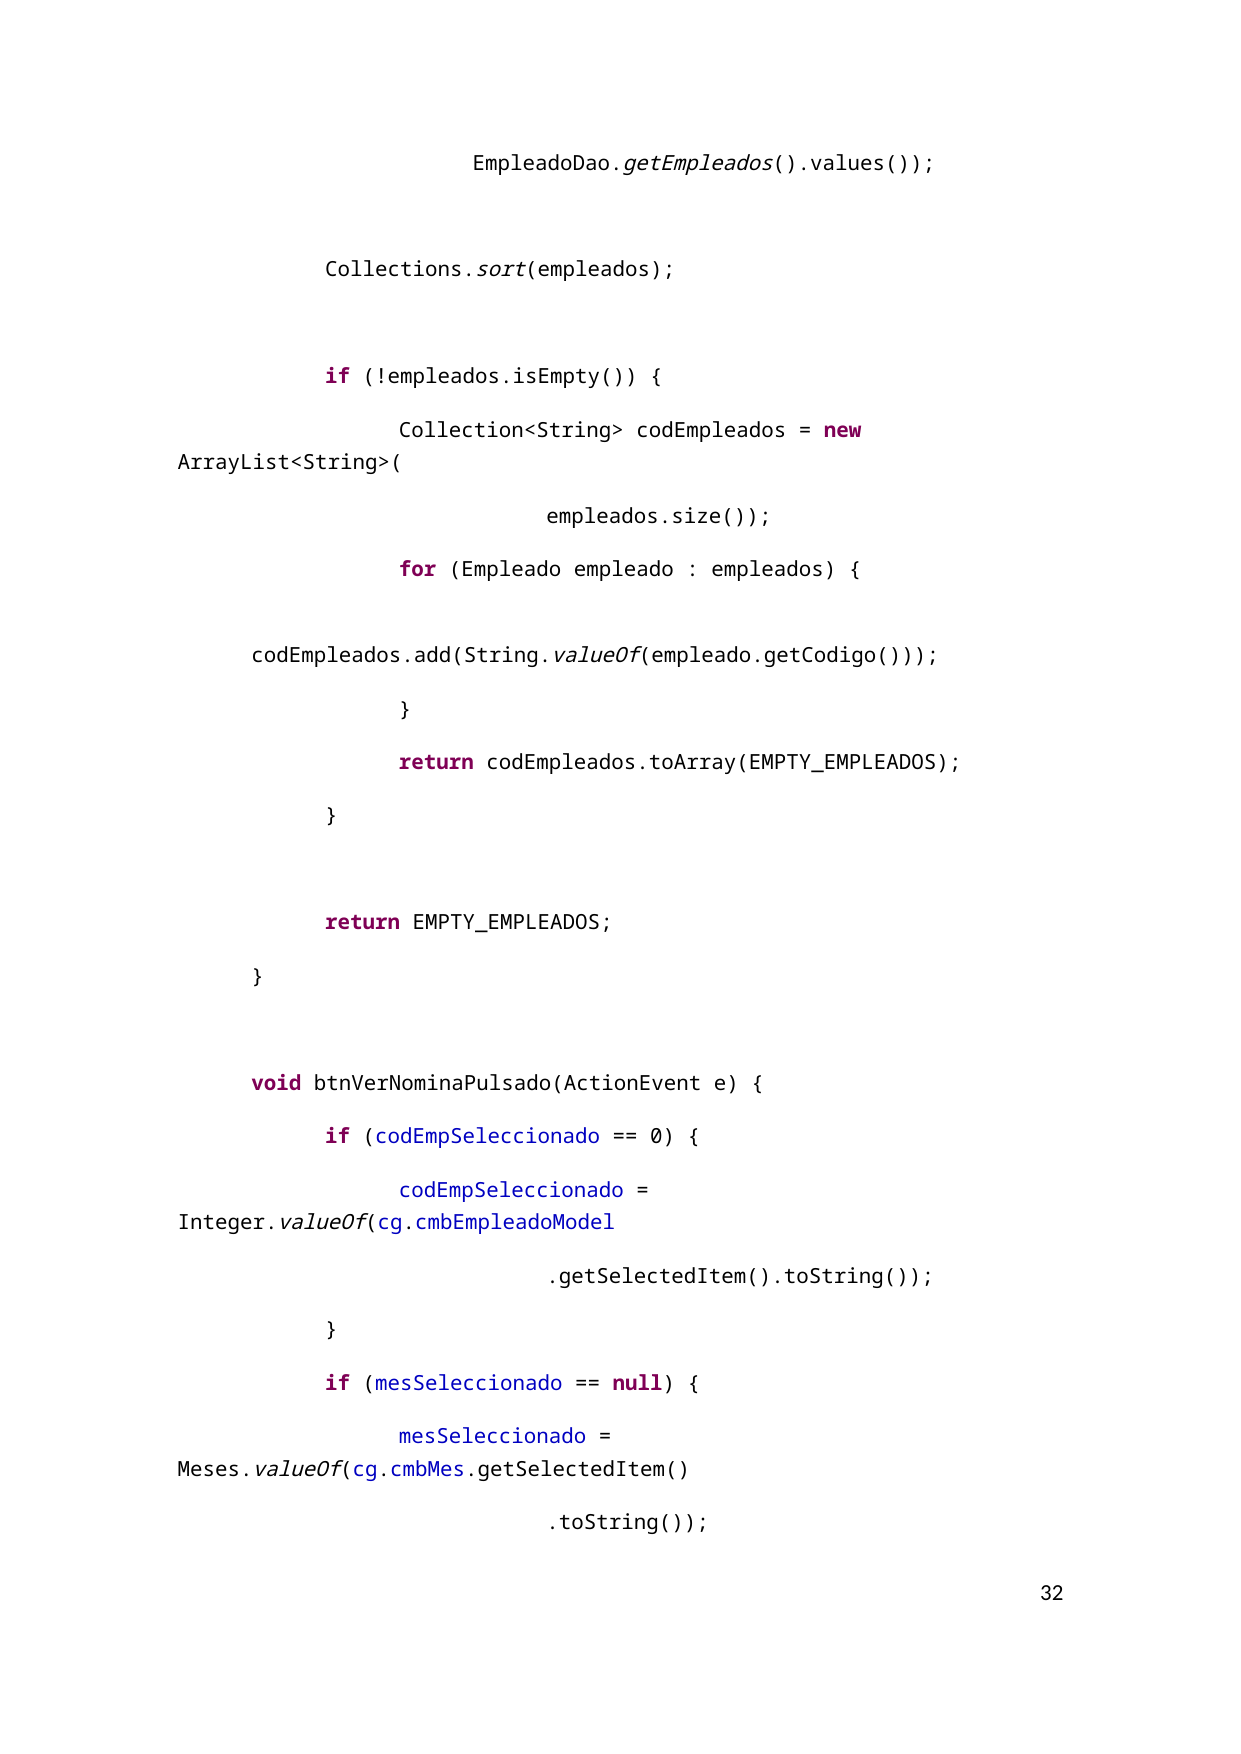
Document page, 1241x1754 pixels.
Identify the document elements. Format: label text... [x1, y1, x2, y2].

text codEmpSeleccionado = Integer.valueOf(cg.cmbEmpleadoModel [177, 1175, 1063, 1236]
text Collections.sort(empleados); [177, 254, 1063, 283]
text if (!empleados.isEmpty()) { [177, 361, 1063, 390]
text void btnVerNominaPulsado(ActionEvent e) { [177, 1068, 1063, 1096]
text } [177, 694, 1063, 722]
text } [177, 961, 1063, 989]
text .getSelectedItem().toString()); [177, 1261, 1063, 1289]
text codEmpleados.add(String.valueOf(empleado.getCodigo())); [177, 608, 1063, 669]
text } [177, 1314, 1063, 1343]
text Collection<String> codEmpleados = new ArrayList<String>( [177, 415, 1063, 476]
text if (codEmpSeleccionado == 0) { [177, 1121, 1063, 1150]
text if (mesSeleccionado == null) { [177, 1368, 1063, 1396]
text .toString()); [177, 1507, 1063, 1536]
text EmpleadoDao.getEmpleados().values()); [177, 148, 1063, 176]
text return codEmpleados.toArray(EMPTY_EMPLEADOS); [177, 747, 1063, 776]
text mesSeleccionado = Meses.valueOf(cg.cmbMes.getSelectedItem() [177, 1421, 1063, 1482]
text empleados.size()); [177, 501, 1063, 529]
text return EMPTY_EMPLEADOS; [177, 907, 1063, 936]
text for (Empleado empleado : empleados) { [177, 554, 1063, 583]
text } [177, 801, 1063, 829]
